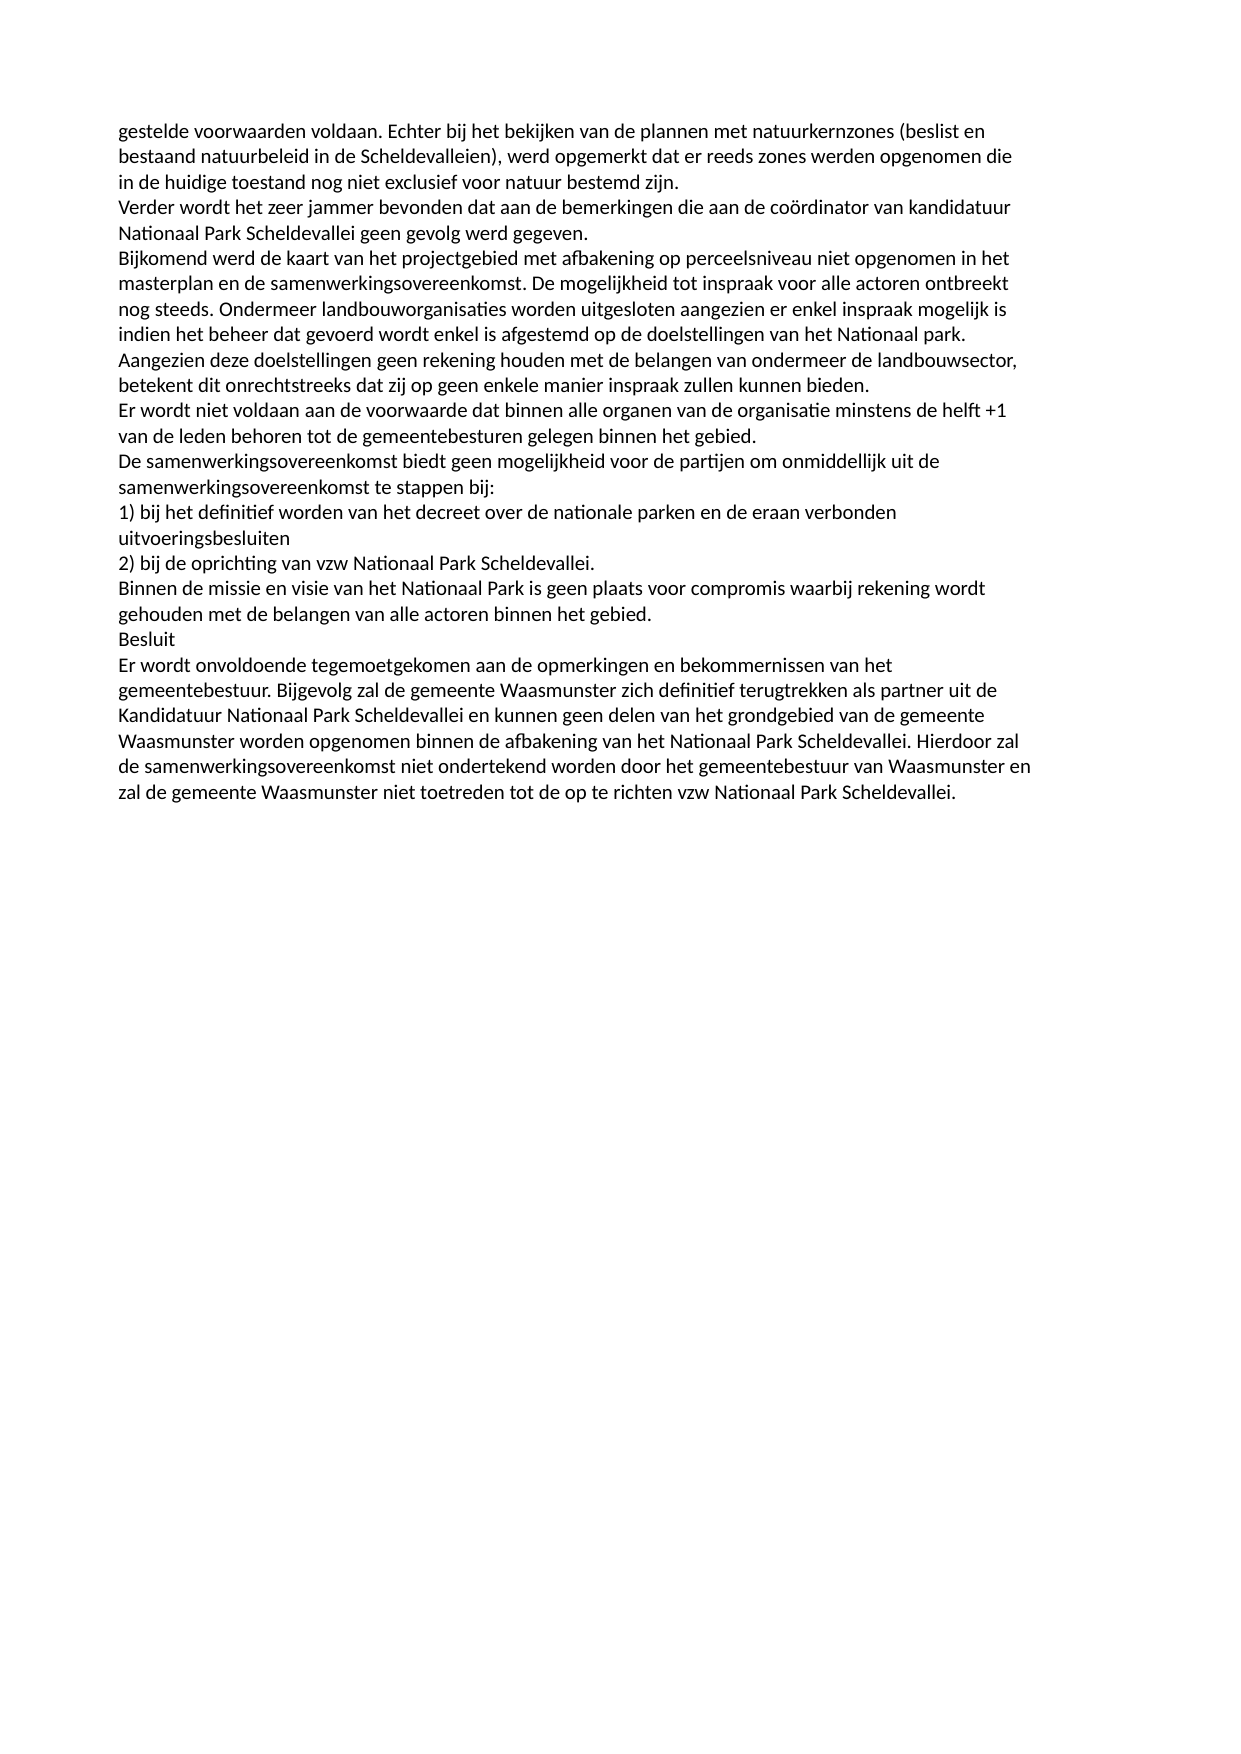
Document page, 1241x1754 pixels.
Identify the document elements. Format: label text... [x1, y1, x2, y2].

text de samenwerkingsovereenkomst niet ondertekend worden door het gemeentebestuur van Waasmunster en zal de gemeente Waasmunster niet toetreden tot de op te richten vzw Nationaal Park Scheldevallei. [118, 753, 1122, 804]
text gestelde voorwaarden voldaan. Echter bij het bekijken van de plannen met natuurkernzones (beslist en bestaand natuurbeleid in de Scheldevalleien), werd opgemerkt dat er reeds zones werden opgenomen die in de huidige toestand nog niet exclusief voor natuur bestemd zijn. Verder wordt het zeer jammer bevonden dat aan de bemerkingen die aan de coördinator van kandidatuur Nationaal Park Scheldevallei geen gevolg werd gegeven. Bijkomend werd de kaart van het projectgebied met afbakening op perceelsniveau niet opgenomen in het masterplan en de samenwerkingsovereenkomst. De mogelijkheid tot inspraak voor alle actoren ontbreekt nog steeds. Ondermeer landbouworganisaties worden uitgesloten aangezien er enkel inspraak mogelijk is indien het beheer dat gevoerd wordt enkel is afgestemd op de doelstellingen van het Nationaal park. Aangezien deze doelstellingen geen rekening houden met de belangen van ondermeer de landbouwsector, betekent dit onrechtstreeks dat zij op geen enkele manier inspraak zullen kunnen bieden. Er wordt niet voldaan aan de voorwaarde dat binnen alle organen van de organisatie minstens de helft +1 van de leden behoren tot de gemeentebesturen gelegen binnen het gebied. De samenwerkingsovereenkomst biedt geen mogelijkheid voor de partijen om onmiddellijk uit de samenwerkingsovereenkomst te stappen bij: 1) bij het definitief worden van het decreet over de nationale parken en de eraan verbonden uitvoeringsbesluiten 2) bij de oprichting van vzw Nationaal Park Scheldevallei. Binnen de missie en visie van het Nationaal Park is geen plaats voor compromis waarbij rekening wordt gehouden met de belangen van alle actoren binnen het gebied. Besluit Er wordt onvoldoende tegemoetgekomen aan de opmerkingen en bekommernissen van het gemeentebestuur. Bijgevolg zal de gemeente Waasmunster zich definitief terugtrekken als partner uit de Kandidatuur Nationaal Park Scheldevallei en kunnen geen delen van het grondgebied van de gemeente Waasmunster worden opgenomen binnen de afbakening van het Nationaal Park Scheldevallei. Hierdoor zal [118, 118, 1122, 753]
